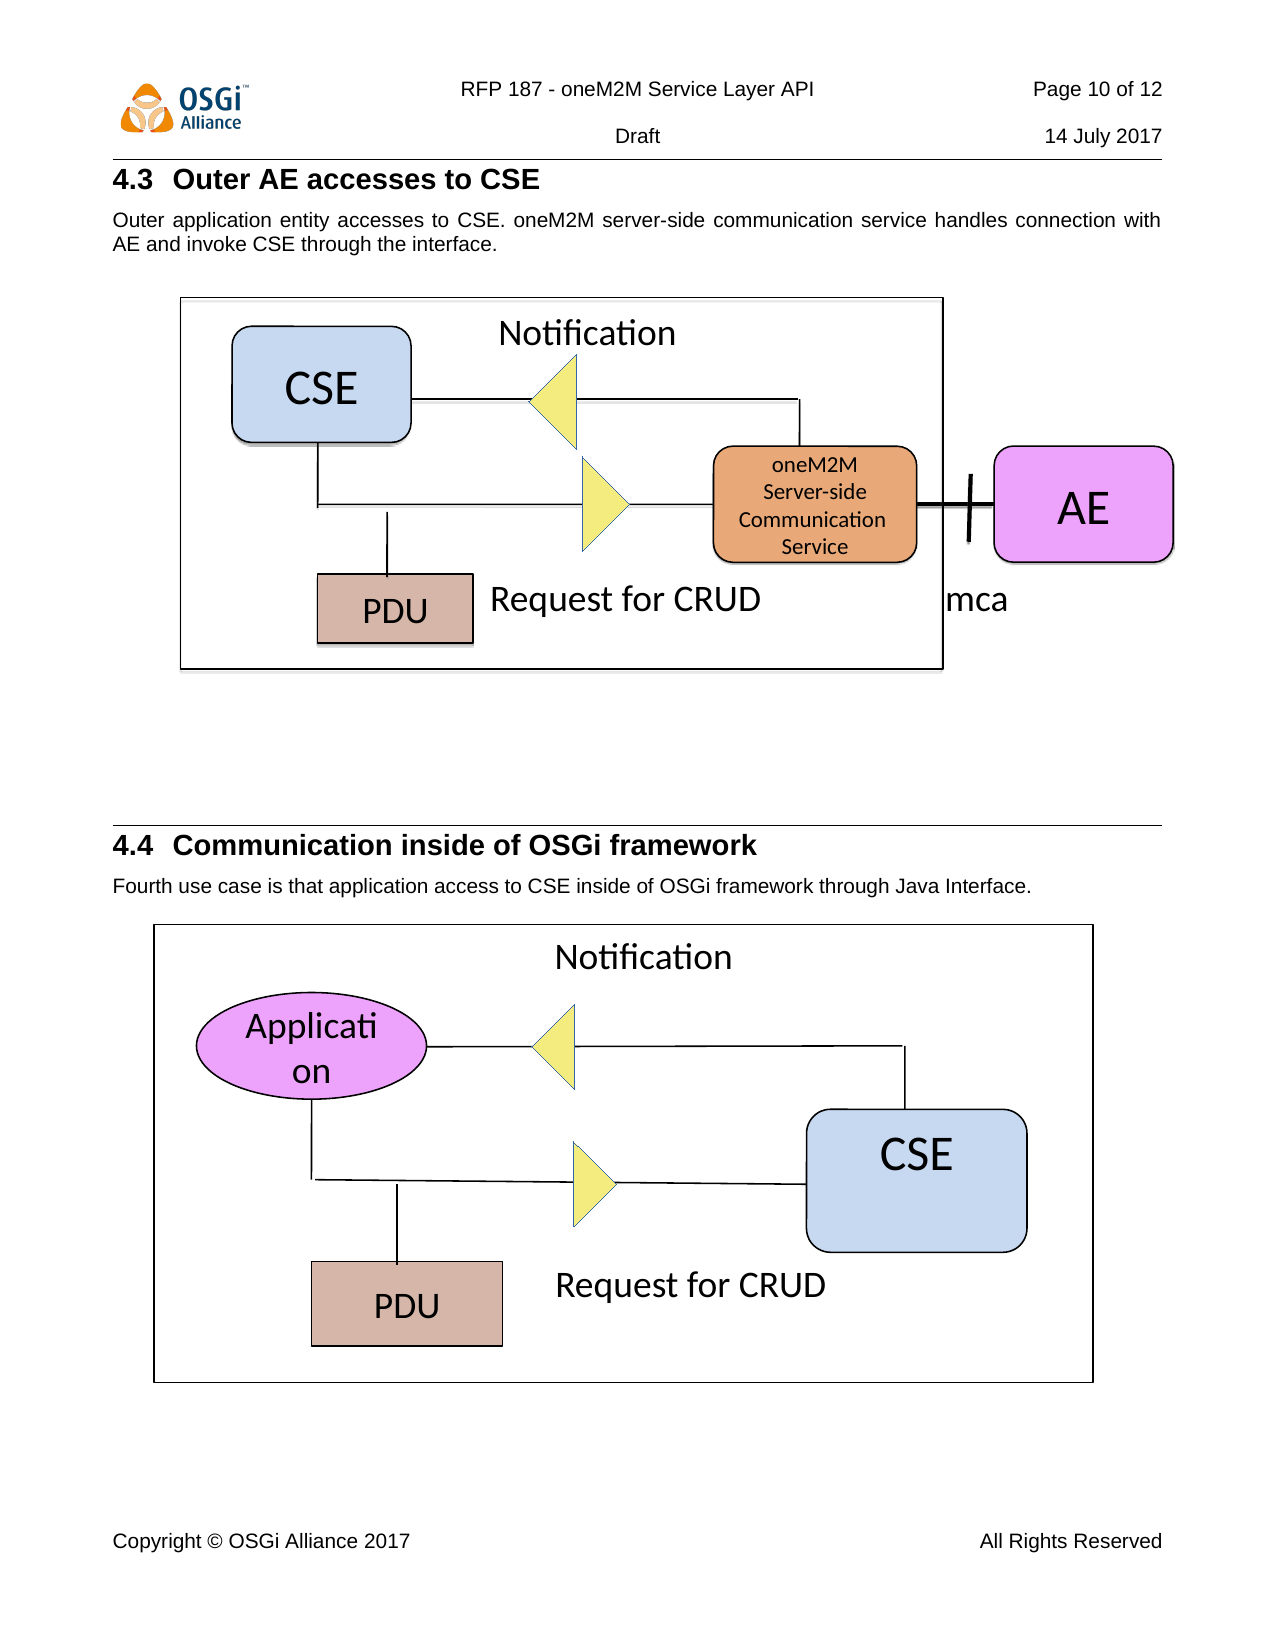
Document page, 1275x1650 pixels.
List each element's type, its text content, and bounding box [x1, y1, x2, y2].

subtitle Communication inside of OSGi framework [112, 826, 1162, 862]
text Outer application entity accesses to CSE. oneM2M server-side communication service handles connection with AE and invoke CSE through the interface. [112, 208, 1162, 256]
text Fourth use case is that application access to CSE inside of OSGi framework through Java Interface. [112, 874, 1162, 898]
picture [113, 76, 257, 140]
subtitle Outer AE accesses to CSE [112, 160, 1162, 196]
